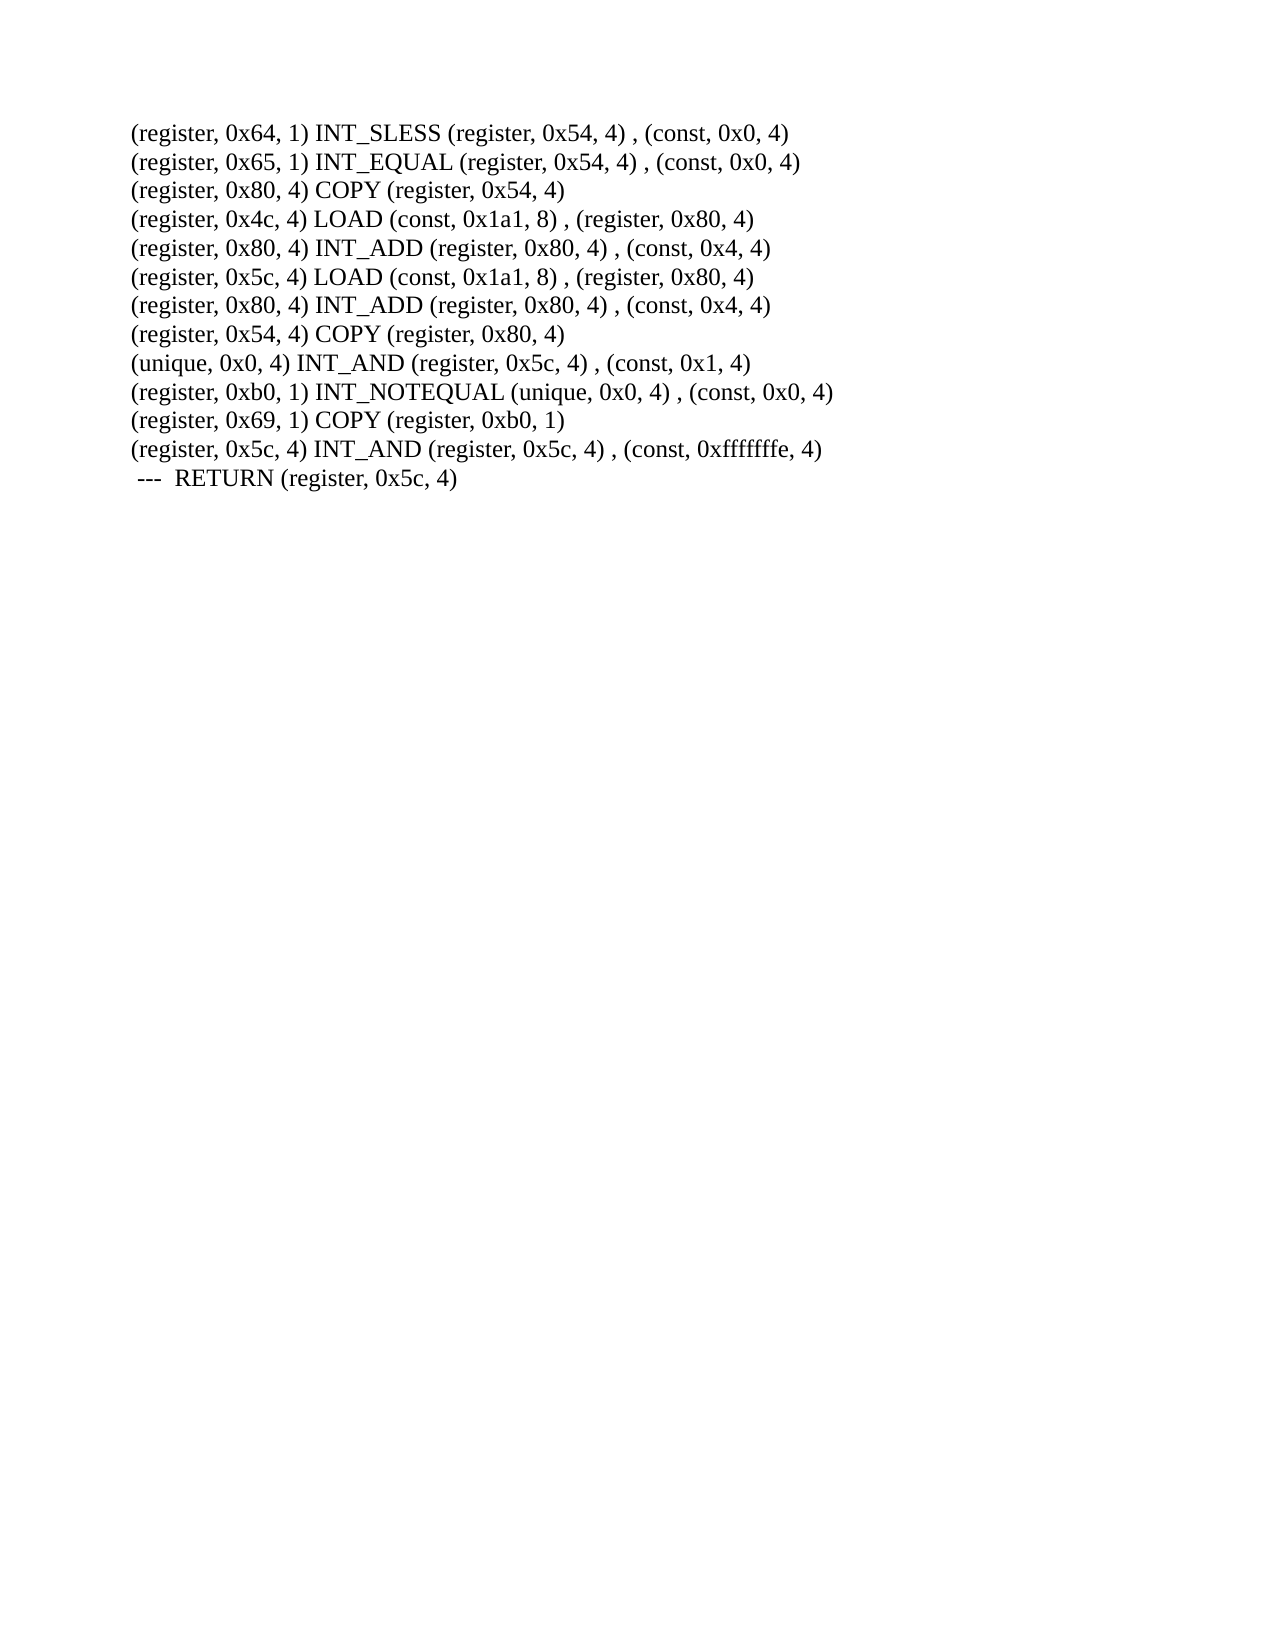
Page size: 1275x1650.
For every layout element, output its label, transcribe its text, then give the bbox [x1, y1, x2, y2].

text (register, 0xb0, 1) INT_NOTEQUAL (unique, 0x0, 4) , (const, 0x0, 4) [118, 377, 1157, 406]
text (register, 0x54, 4) COPY (register, 0x80, 4) [118, 319, 1157, 348]
text (register, 0x80, 4) INT_ADD (register, 0x80, 4) , (const, 0x4, 4) [118, 233, 1157, 262]
text (register, 0x5c, 4) INT_AND (register, 0x5c, 4) , (const, 0xfffffffe, 4) [118, 434, 1157, 463]
text (register, 0x69, 1) COPY (register, 0xb0, 1) [118, 406, 1157, 434]
text (register, 0x5c, 4) LOAD (const, 0x1a1, 8) , (register, 0x80, 4) [118, 262, 1157, 291]
text (register, 0x64, 1) INT_SLESS (register, 0x54, 4) , (const, 0x0, 4) [118, 118, 1157, 147]
text (register, 0x65, 1) INT_EQUAL (register, 0x54, 4) , (const, 0x0, 4) [118, 147, 1157, 176]
text (register, 0x80, 4) INT_ADD (register, 0x80, 4) , (const, 0x4, 4) [118, 291, 1157, 319]
text (register, 0x80, 4) COPY (register, 0x54, 4) [118, 176, 1157, 204]
text (unique, 0x0, 4) INT_AND (register, 0x5c, 4) , (const, 0x1, 4) [118, 348, 1157, 377]
text (register, 0x4c, 4) LOAD (const, 0x1a1, 8) , (register, 0x80, 4) [118, 204, 1157, 233]
text --- RETURN (register, 0x5c, 4) [118, 463, 1157, 492]
